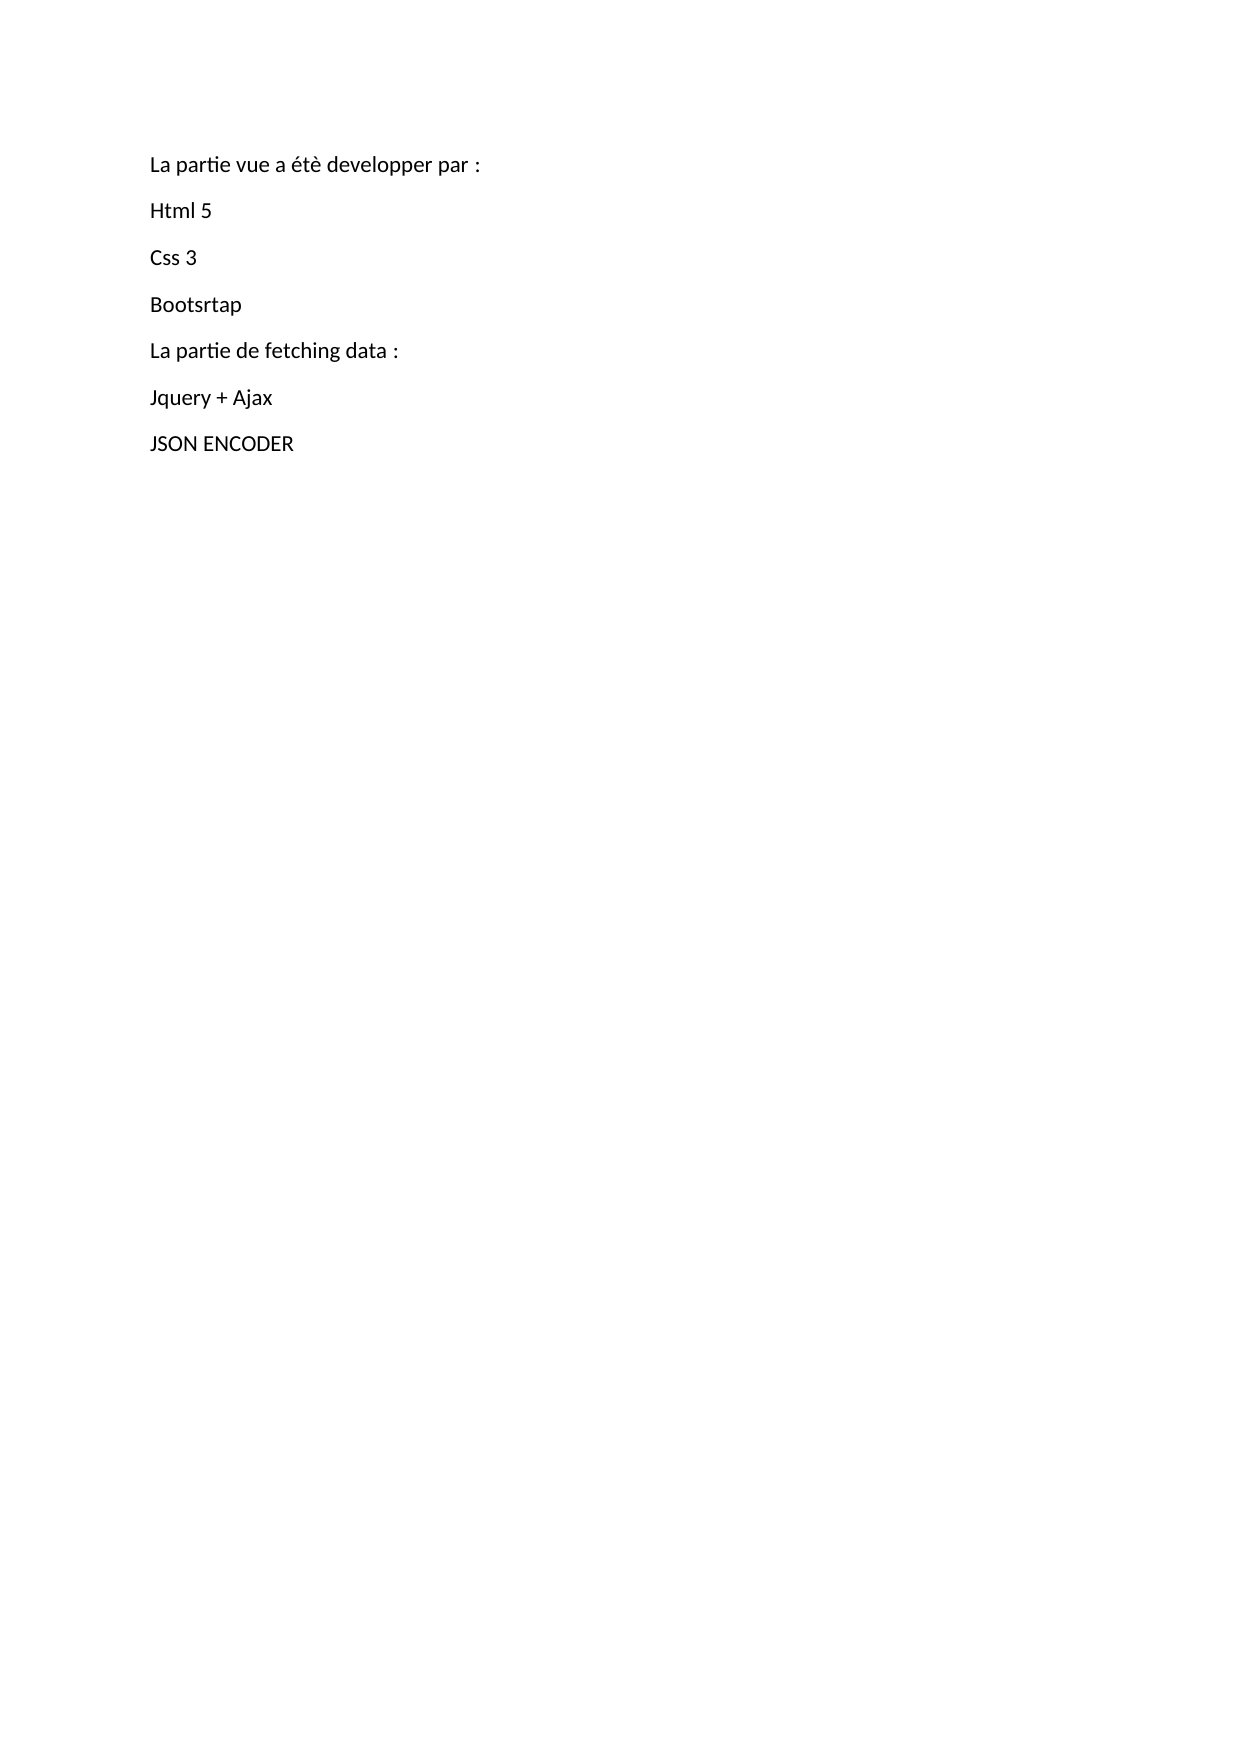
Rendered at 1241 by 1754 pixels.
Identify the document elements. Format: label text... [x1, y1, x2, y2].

text Css 3 [150, 243, 1090, 271]
text Html 5 [150, 197, 1090, 224]
text JSON ENCODER [150, 429, 1090, 457]
text Jquery + Ajax [150, 383, 1090, 411]
text Bootsrtap [150, 290, 1090, 318]
text La partie de fetching data : [150, 336, 1090, 364]
text La partie vue a étè developper par : [150, 150, 1090, 178]
